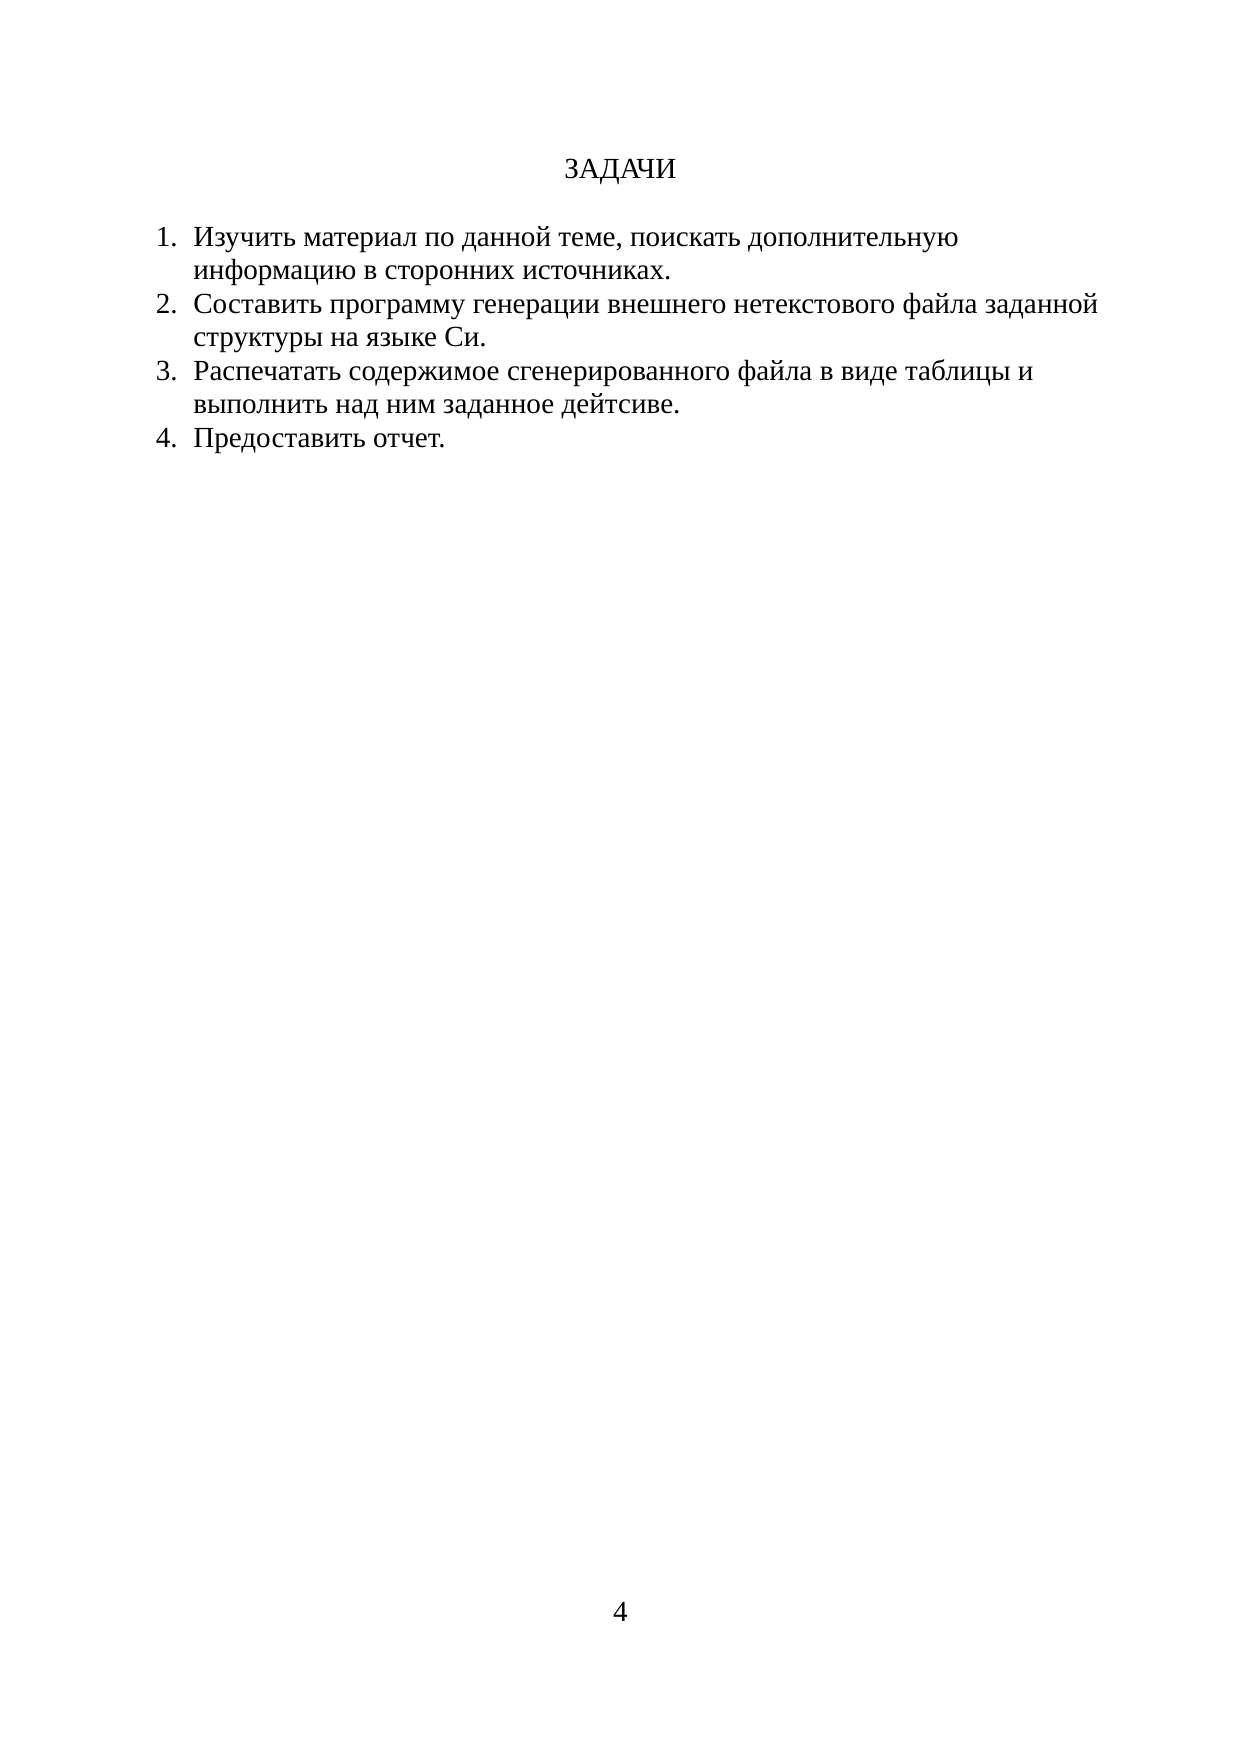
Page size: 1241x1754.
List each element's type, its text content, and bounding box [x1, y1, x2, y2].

text ЗАДАЧИ [118, 118, 1122, 185]
list Распечатать содержимое сгенерированного файла в виде таблицы и выполнить над ним заданное дейтсиве. [156, 353, 1122, 420]
list Составить программу генерации внешнего нетекстового файла заданной структуры на языке Си. [156, 286, 1122, 353]
list Изучить материал по данной теме, поискать дополнительную информацию в сторонних источниках. [156, 219, 1122, 286]
list Предоставить отчет. [156, 420, 1122, 453]
text 4 [118, 1594, 1122, 1627]
